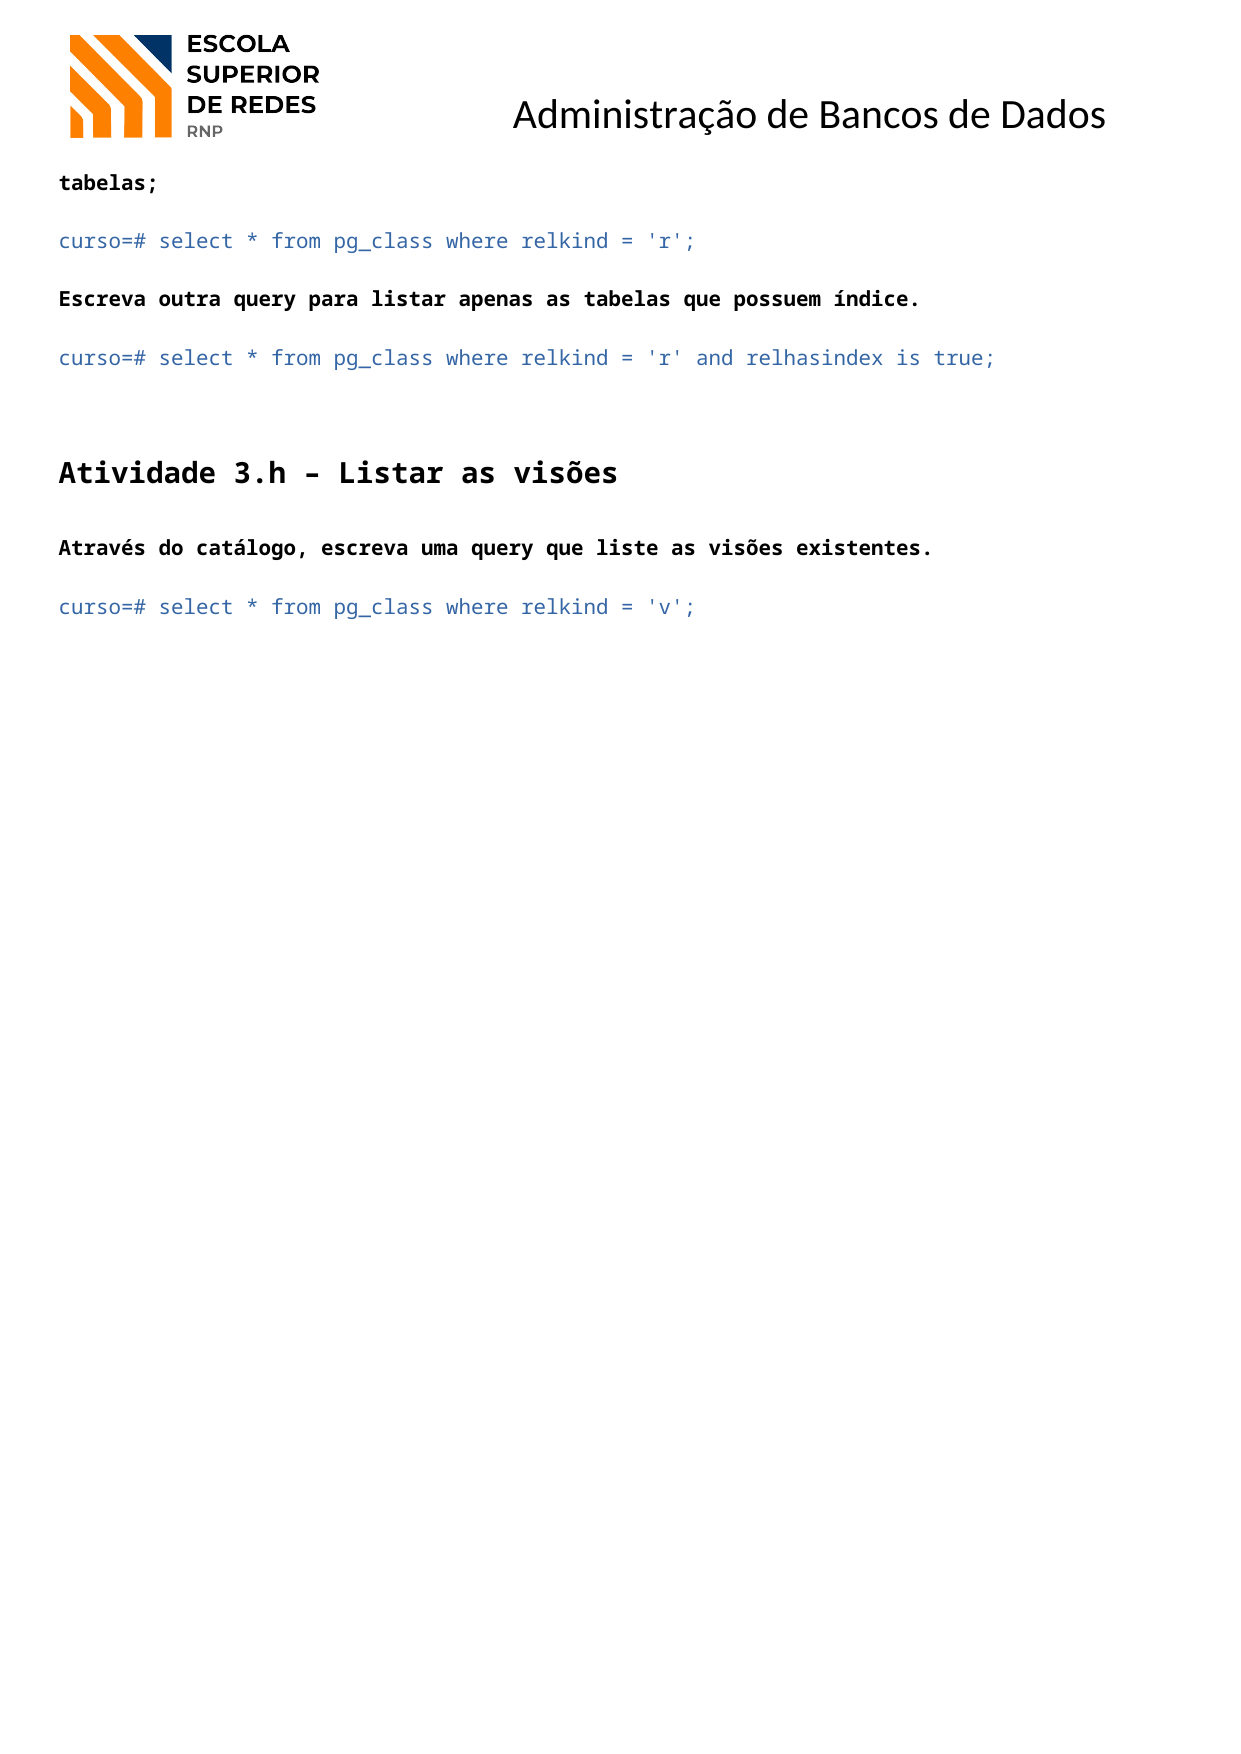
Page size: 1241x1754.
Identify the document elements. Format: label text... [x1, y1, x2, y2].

title tabelas; [58, 168, 1180, 196]
title Através do catálogo, escreva uma query que liste as visões existentes. [58, 533, 1180, 562]
title curso=# select * from pg_class where relkind = 'r' and relhasindex is true; [58, 343, 1180, 371]
title curso=# select * from pg_class where relkind = 'v'; [58, 592, 1180, 620]
title Escreva outra query para listar apenas as tabelas que possuem índice. [58, 284, 1180, 313]
title Atividade 3.h – Listar as visões [58, 453, 1180, 492]
picture [70, 31, 333, 138]
title curso=# select * from pg_class where relkind = 'r'; [58, 226, 1180, 254]
